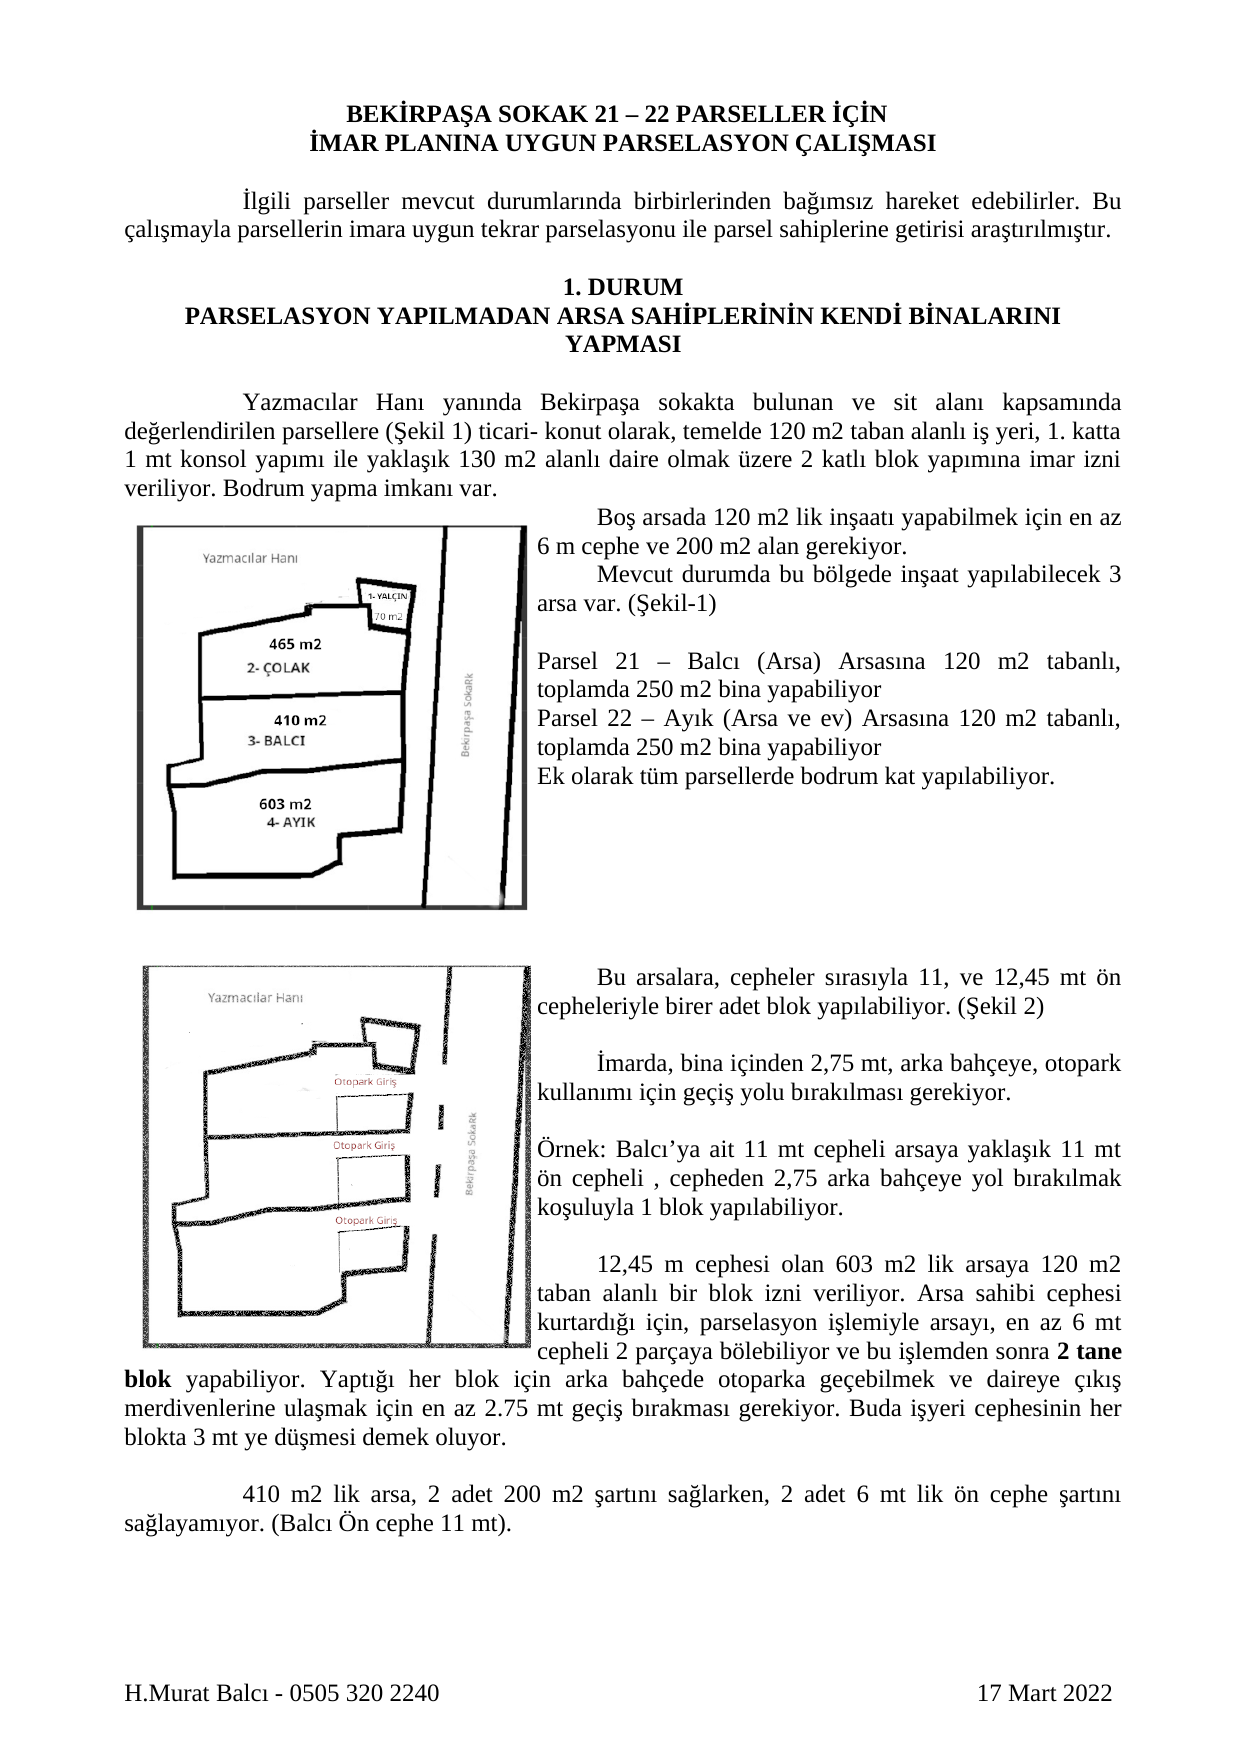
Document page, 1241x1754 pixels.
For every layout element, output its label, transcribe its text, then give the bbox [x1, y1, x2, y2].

text 1. DURUM [124, 272, 1122, 301]
text İlgili parseller mevcut durumlarında birbirlerinden bağımsız hareket edebilirler. Bu çalışmayla parsellerin imara uygun tekrar parselasyonu ile parsel sahiplerine getirisi araştırılmıştır. [124, 186, 1122, 243]
text Bu arsalara, cepheler sırasıyla 11, ve 12,45 mt ön cepheleriyle birer adet blok yapılabiliyor. (Şekil 2) [537, 962, 1122, 1019]
text Ek olarak tüm parsellerde bodrum kat yapılabiliyor. [537, 761, 1122, 789]
picture [133, 952, 537, 1353]
text BEKİRPAŞA SOKAK 21 – 22 PARSELLER İÇİN [124, 99, 1122, 128]
text Yazmacılar Hanı yanında Bekirpaşa sokakta bulunan ve sit alanı kapsamında değerlendirilen parsellere (Şekil 1) ticari- konut olarak, temelde 120 m2 taban alanlı iş yeri, 1. katta 1 mt konsol yapımı ile yaklaşık 130 m2 alanlı daire olmak üzere 2 katlı blok yapımına imar izni veriliyor. Bodrum yapma imkanı var. [124, 387, 1122, 502]
text Parsel 22 – Ayık (Arsa ve ev) Arsasına 120 m2 tabanlı, toplamda 250 m2 bina yapabiliyor [537, 703, 1122, 761]
text Parsel 21 – Balcı (Arsa) Arsasına 120 m2 tabanlı, toplamda 250 m2 bina yapabiliyor [537, 646, 1122, 703]
text İmarda, bina içinden 2,75 mt, arka bahçeye, otopark kullanımı için geçiş yolu bırakılması gerekiyor. [537, 1048, 1122, 1106]
text Örnek: Balcı’ya ait 11 mt cepheli arsaya yaklaşık 11 mt ön cepheli , cepheden 2,75 arka bahçeye yol bırakılmak koşuluyla 1 blok yapılabiliyor. [537, 1134, 1122, 1221]
text PARSELASYON YAPILMADAN ARSA SAHİPLERİNİN KENDİ BİNALARINI YAPMASI [124, 301, 1122, 358]
text 12,45 m cephesi olan 603 m2 lik arsaya 120 m2 taban alanlı bir blok izni veriliyor. Arsa sahibi cephesi kurtardığı için, parselasyon işlemiyle arsayı, en az 6 mt cepheli 2 parçaya bölebiliyor ve bu işlemden sonra 2 tane blok yapabiliyor. Yaptığı her blok için arka bahçede otoparka geçebilmek ve daireye çıkış merdivenlerine ulaşmak için en az 2.75 mt geçiş bırakması gerekiyor. Buda işyeri cephesinin her blokta 3 mt ye düşmesi demek oluyor. [124, 1249, 1122, 1451]
text İMAR PLANINA UYGUN PARSELASYON ÇALIŞMASI [124, 128, 1122, 157]
text Boş arsada 120 m2 lik inşaatı yapabilmek için en az 6 m cephe ve 200 m2 alan gerekiyor. [124, 502, 1122, 559]
text 410 m2 lik arsa, 2 adet 200 m2 şartını sağlarken, 2 adet 6 mt lik ön cephe şartını sağlayamıyor. (Balcı Ön cephe 11 mt). [124, 1479, 1122, 1537]
picture [131, 516, 537, 919]
text Mevcut durumda bu bölgede inşaat yapılabilecek 3 arsa var. (Şekil-1) [537, 559, 1122, 617]
